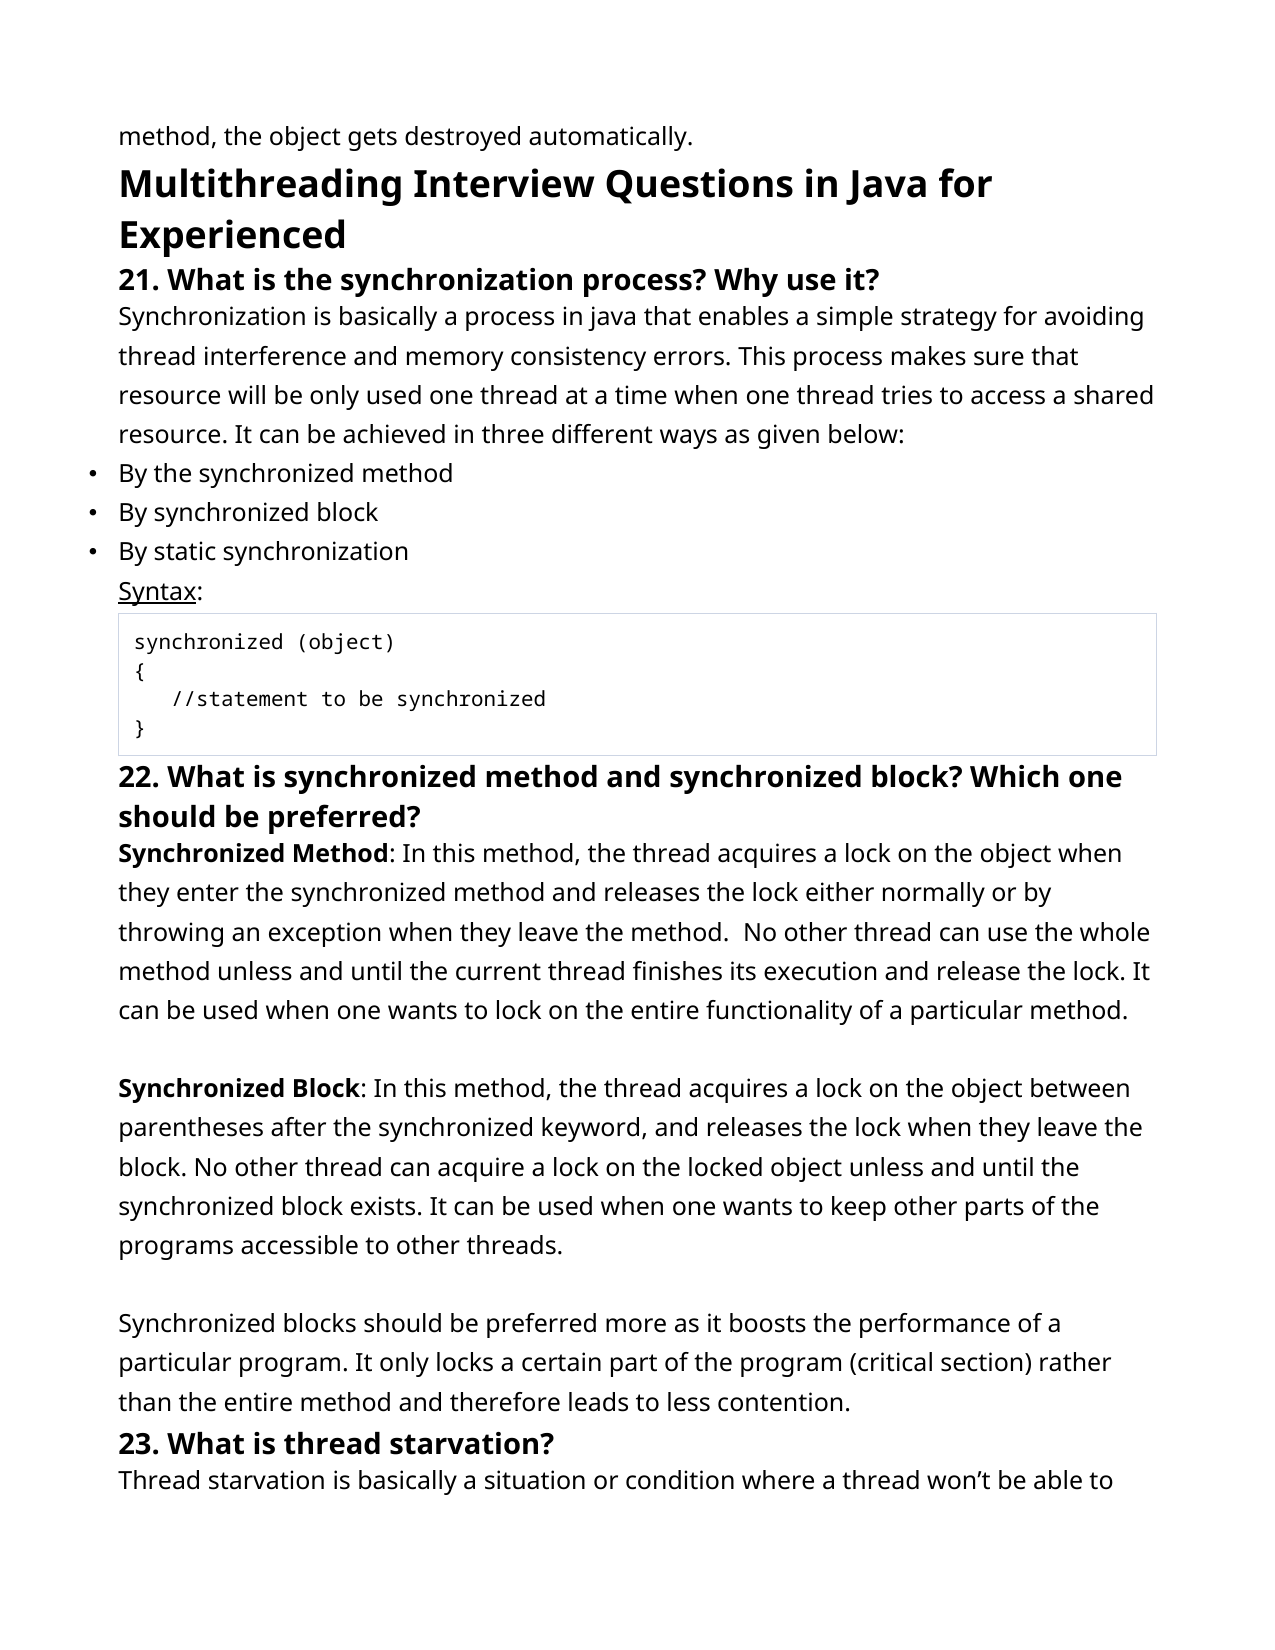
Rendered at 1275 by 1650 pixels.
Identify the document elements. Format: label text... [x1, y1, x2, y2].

text Syntax: [118, 573, 1157, 607]
subtitle 23. What is thread starvation? [118, 1423, 1157, 1463]
text Synchronization is basically a process in java that enables a simple strategy for avoiding thread interference and memory consistency errors. This process makes sure that resource will be only used one thread at a time when one thread tries to access a shared resource. It can be achieved in three different ways as given below: [118, 299, 1157, 451]
text synchronized (object) [119, 614, 1156, 641]
text { [311, 641, 317, 648]
text { [119, 641, 1156, 669]
text { [274, 641, 280, 648]
text { [324, 641, 330, 648]
subtitle Multithreading Interview Questions in Java for Experienced [118, 157, 1157, 259]
text method, the object gets destroyed automatically. [118, 118, 1157, 152]
text } [119, 698, 1156, 755]
text //statement to be synchronized [119, 669, 1156, 698]
list By synchronized block [118, 495, 1157, 529]
list By the synchronized method [118, 456, 1157, 490]
text { [211, 641, 217, 648]
text Thread starvation is basically a situation or condition where a thread won’t be able to [118, 1463, 1157, 1497]
subtitle 21. What is the synchronization process? Why use it? [118, 259, 1157, 299]
list By static synchronization [118, 534, 1157, 568]
subtitle 22. What is synchronized method and synchronized block? Which one should be preferred? [118, 756, 1157, 836]
text Synchronized Method: In this method, the thread acquires a lock on the object when they enter the synchronized method and releases the lock either normally or by throwing an exception when they leave the method. No other thread can use the whole method unless and until the current thread finishes its execution and release the lock. It can be used when one wants to lock on the entire functionality of a particular method. Synchronized Block: In this method, the thread acquires a lock on the object between parentheses after the synchronized keyword, and releases the lock when they leave the block. No other thread can acquire a lock on the locked object unless and until the synchronized block exists. It can be used when one wants to keep other parts of the programs accessible to other threads. Synchronized blocks should be preferred more as it boosts the performance of a particular program. It only locks a certain part of the program (critical section) rather than the entire method and therefore leads to less contention. [118, 836, 1157, 1418]
